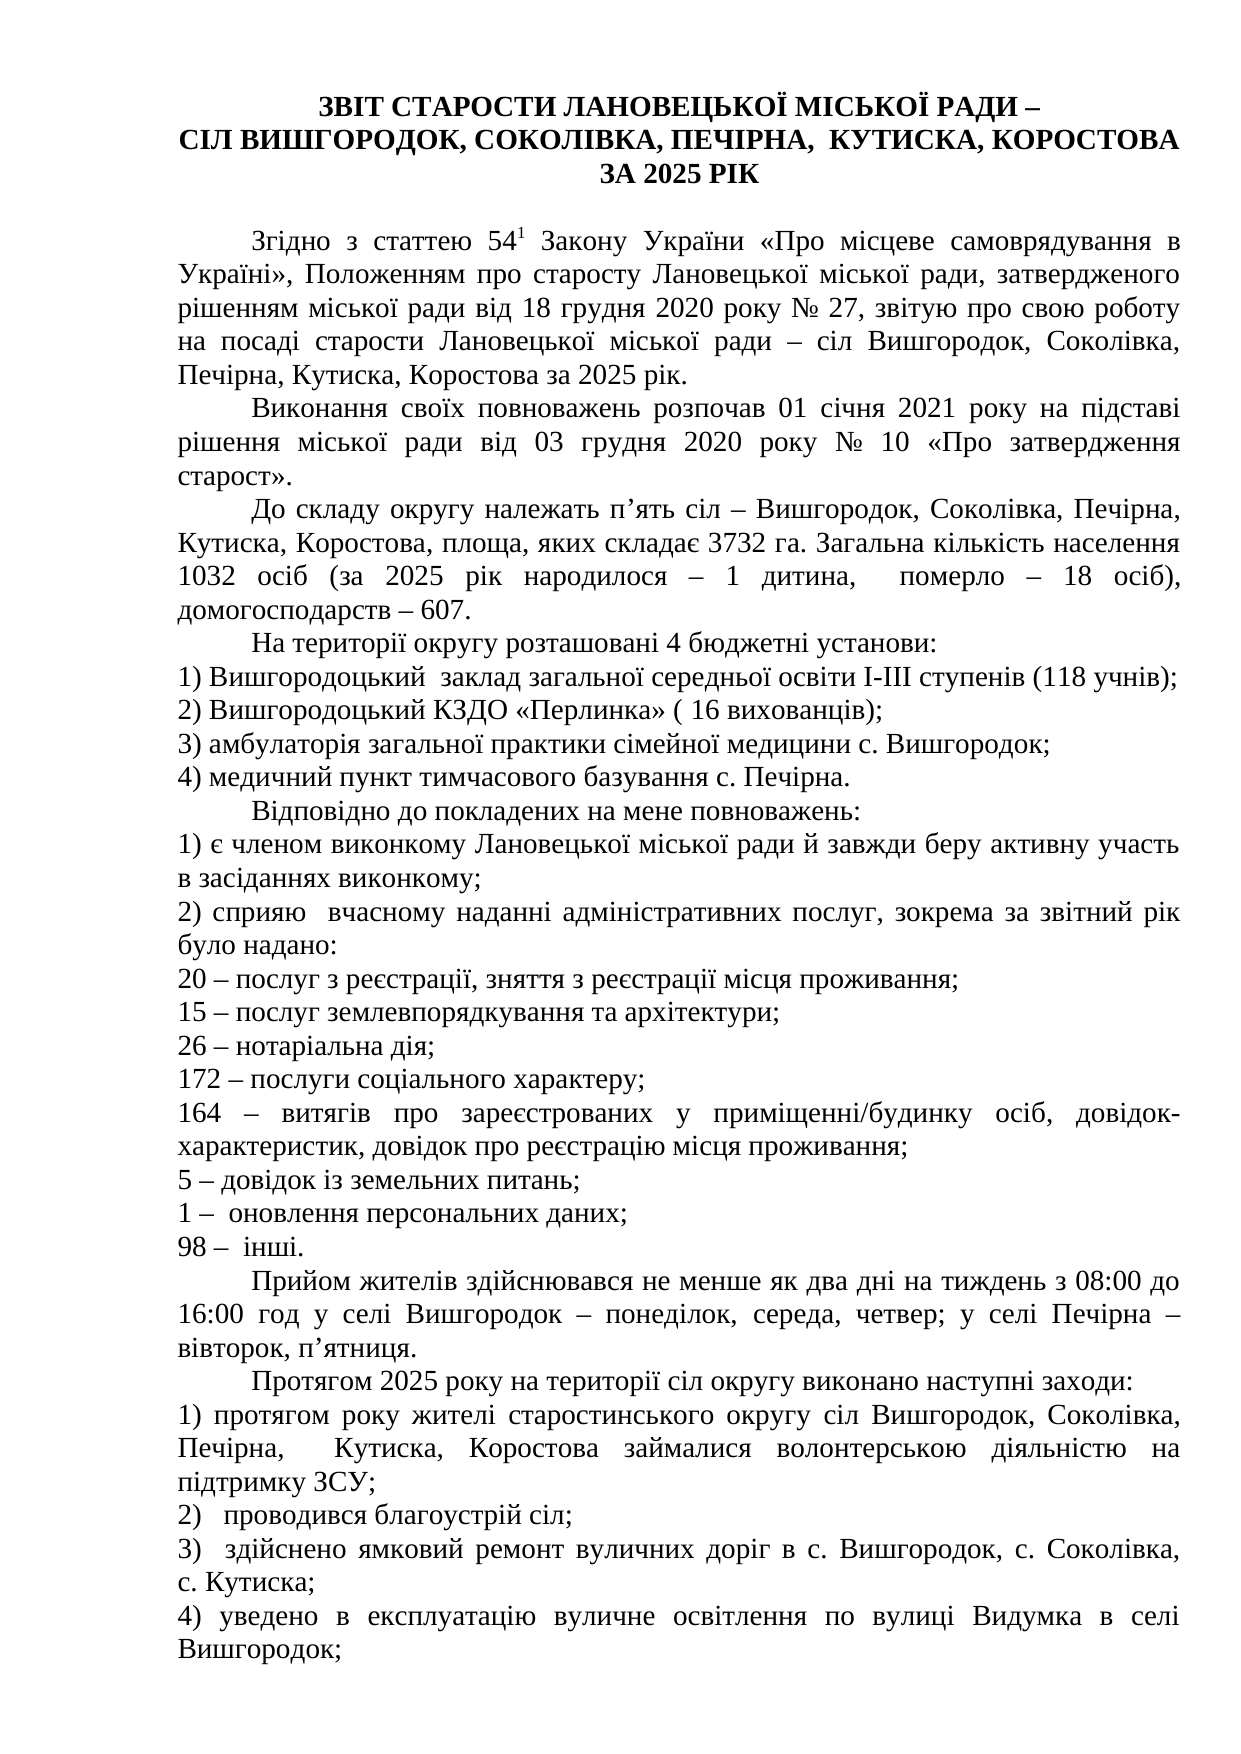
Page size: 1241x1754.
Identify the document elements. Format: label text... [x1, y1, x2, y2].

text 3) здійснено ямковий ремонт вуличних доріг в с. Вишгородок, с. Соколівка, с. Кутиска; [177, 1531, 1181, 1598]
text 1 – оновлення персональних даних; [177, 1196, 1181, 1229]
text 15 – послуг землевпорядкування та архітектури; [177, 994, 1181, 1028]
text 4) медичний пункт тимчасового базування с. Печірна. [177, 759, 1181, 793]
text 20 – послуг з реєстрації, зняття з реєстрації місця проживання; [177, 961, 1181, 994]
text На території округу розташовані 4 бюджетні установи: [177, 625, 1181, 659]
text ЗВІТ СТАРОСТИ ЛАНОВЕЦЬКОЇ МІСЬКОЇ РАДИ – [177, 89, 1181, 122]
text 3) амбулаторія загальної практики сімейної медицини с. Вишгородок; [177, 726, 1181, 759]
text 4) уведено в експлуатацію вуличне освітлення по вулиці Видумка в селі Вишгородок; [177, 1598, 1181, 1665]
text Виконання своїх повноважень розпочав 01 січня 2021 року на підставі рішення міської ради від 03 грудня 2020 року № 10 «Про затвердження старост». [177, 391, 1181, 491]
text Протягом 2025 року на території сіл округу виконано наступні заходи: [177, 1363, 1181, 1397]
text 26 – нотаріальна дія; [177, 1028, 1181, 1061]
text Відповідно до покладених на мене повноважень: [177, 793, 1181, 827]
text 98 – інші. [177, 1229, 1181, 1263]
text До складу округу належать п’ять сіл – Вишгородок, Соколівка, Печірна, Кутиска, Коростова, площа, яких складає 3732 га. Загальна кількість населення 1032 осіб (за 2025 рік народилося – 1 дитина, померло – 18 осіб), домогосподарств – 607. [177, 491, 1181, 625]
text Прийом жителів здійснювався не менше як два дні на тиждень з 08:00 до 16:00 год у селі Вишгородок – понеділок, середа, четвер; у селі Печірна – вівторок, п’ятниця. [177, 1263, 1181, 1363]
text 1) Вишгородоцький заклад загальної середньої освіти І-ІІІ ступенів (118 учнів); [177, 659, 1181, 692]
text СІЛ ВИШГОРОДОК, СОКОЛІВКА, ПЕЧІРНА, КУТИСКА, КОРОСТОВА ЗА 2025 РІК [177, 122, 1181, 189]
text 164 – витягів про зареєстрованих у приміщенні/будинку осіб, довідок- характеристик, довідок про реєстрацію місця проживання; [177, 1095, 1181, 1162]
text 2) Вишгородоцький КЗДО «Перлинка» ( 16 вихованців); [177, 692, 1181, 726]
text 2) проводився благоустрій сіл; [177, 1497, 1181, 1531]
text 1) є членом виконкому Лановецької міської ради й завжди беру активну участь в засіданнях виконкому; [177, 827, 1181, 894]
text 172 – послуги соціального характеру; [177, 1061, 1181, 1095]
text Згідно з статтею 541 Закону України «Про місцеве самоврядування в Україні», Положенням про старосту Лановецької міської ради, затвердженого рішенням міської ради від 18 грудня 2020 року № 27, звітую про свою роботу на посаді старости Лановецької міської ради – сіл Вишгородок, Соколівка, Печірна, Кутиска, Коростова за 2025 рік. [177, 223, 1181, 391]
text 5 – довідок із земельних питань; [177, 1162, 1181, 1196]
text 2) сприяю вчасному наданні адміністративних послуг, зокрема за звітний рік було надано: [177, 894, 1181, 961]
text 1) протягом року жителі старостинського округу сіл Вишгородок, Соколівка, Печірна, Кутиска, Коростова займалися волонтерською діяльністю на підтримку ЗСУ; [177, 1397, 1181, 1497]
